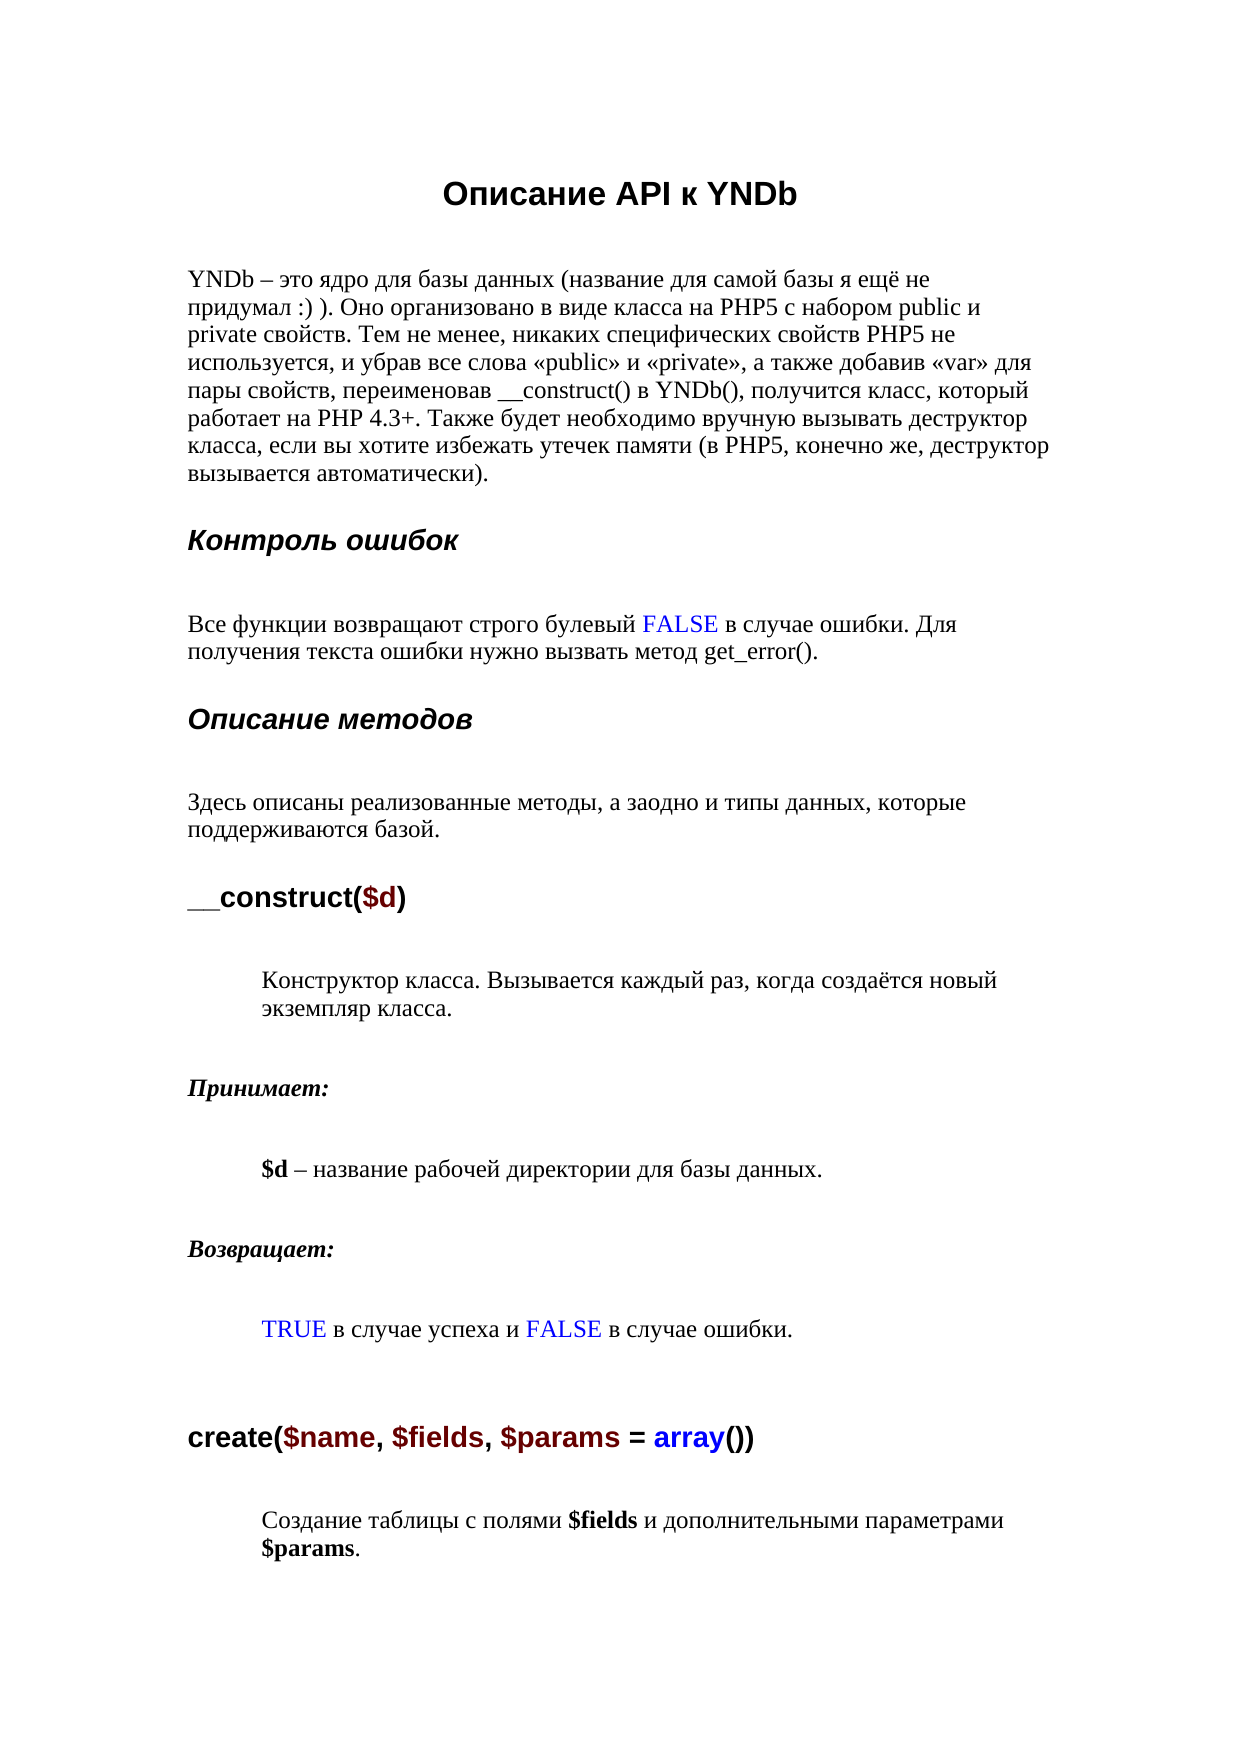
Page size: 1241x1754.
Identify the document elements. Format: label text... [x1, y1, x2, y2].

subtitle Описание API к YNDb [187, 175, 1053, 212]
text $d – название рабочей директории для базы данных. [261, 1155, 1053, 1182]
text Возвращает: [187, 1235, 1053, 1263]
subtitle Контроль ошибок [187, 524, 1053, 557]
subtitle __construct($d) [187, 881, 1053, 913]
text Все функции возвращают строго булевый FALSE в случае ошибки. Для получения текста ошибки нужно вызвать метод get_error(). [187, 610, 1053, 665]
text Создание таблицы с полями $fields и дополнительными параметрами $params. [261, 1506, 1053, 1562]
subtitle create($name, $fields, $params = array()) [187, 1421, 1053, 1453]
text Принимает: [187, 1074, 1053, 1102]
text TRUE в случае успеха и FALSE в случае ошибки. [261, 1316, 1053, 1343]
subtitle Описание методов [187, 703, 1053, 735]
text Конструктор класса. Вызывается каждый раз, когда создаётся новый экземпляр класса. [261, 966, 1053, 1022]
text YNDb – это ядро для базы данных (название для самой базы я ещё не придумал :) ). Оно организовано в виде класса на PHP5 с набором public и private свойств. Тем не менее, никаких специфических свойств PHP5 не используется, и убрав все слова «public» и «private», а также добавив «var» для пары свойств, переименовав __construct() в YNDb(), получится класс, который работает на PHP 4.3+. Также будет необходимо вручную вызывать деструктор класса, если вы хотите избежать утечек памяти (в PHP5, конечно же, деструктор вызывается автоматически). [187, 265, 1053, 487]
text Здесь описаны реализованные методы, а заодно и типы данных, которые поддерживаются базой. [187, 788, 1053, 843]
